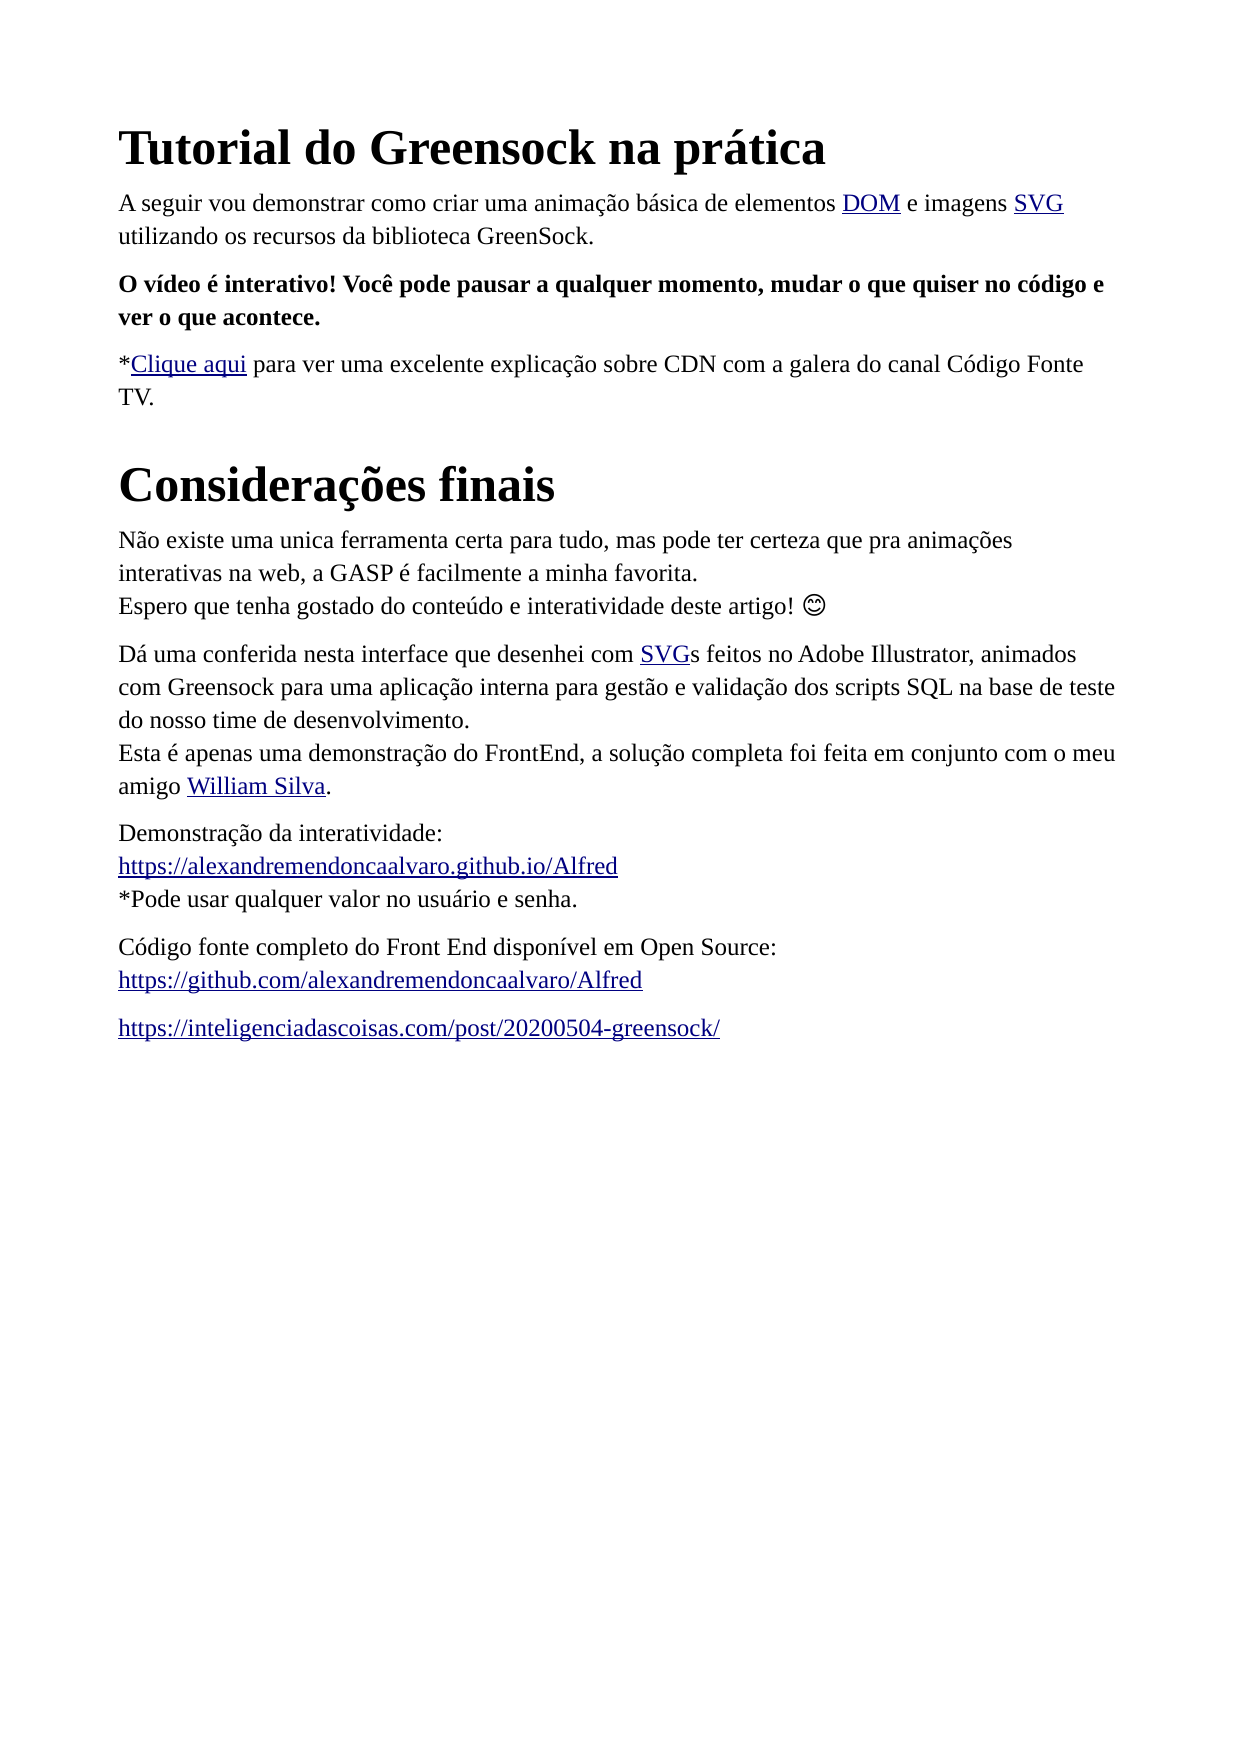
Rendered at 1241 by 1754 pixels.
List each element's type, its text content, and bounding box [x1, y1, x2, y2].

text O vídeo é interativo! Você pode pausar a qualquer momento, mudar o que quiser no código e ver o que acontece. [118, 269, 1122, 331]
text Demonstração da interatividade: https://alexandremendoncaalvaro.github.io/Alfred *Pode usar qualquer valor no usuário e senha. [118, 818, 1122, 913]
subtitle Considerações finais [118, 455, 1122, 512]
text Não existe uma unica ferramenta certa para tudo, mas pode ter certeza que pra animações interativas na web, a GASP é facilmente a minha favorita. Espero que tenha gostado do conteúdo e interatividade deste artigo! 😊 [118, 525, 1122, 620]
text *Clique aqui para ver uma excelente explicação sobre CDN com a galera do canal Código Fonte TV. [118, 349, 1122, 411]
text A seguir vou demonstrar como criar uma animação básica de elementos DOM e imagens SVG utilizando os recursos da biblioteca GreenSock. [118, 188, 1122, 250]
text Dá uma conferida nesta interface que desenhei com SVGs feitos no Adobe Illustrator, animados com Greensock para uma aplicação interna para gestão e validação dos scripts SQL na base de teste do nosso time de desenvolvimento. Esta é apenas uma demonstração do FrontEnd, a solução completa foi feita em conjunto com o meu amigo William Silva. [118, 639, 1122, 799]
text https://inteligenciadascoisas.com/post/20200504-greensock/ [118, 1013, 1122, 1041]
subtitle Tutorial do Greensock na prática [118, 118, 1122, 176]
text Código fonte completo do Front End disponível em Open Source: https://github.com/alexandremendoncaalvaro/Alfred [118, 932, 1122, 994]
